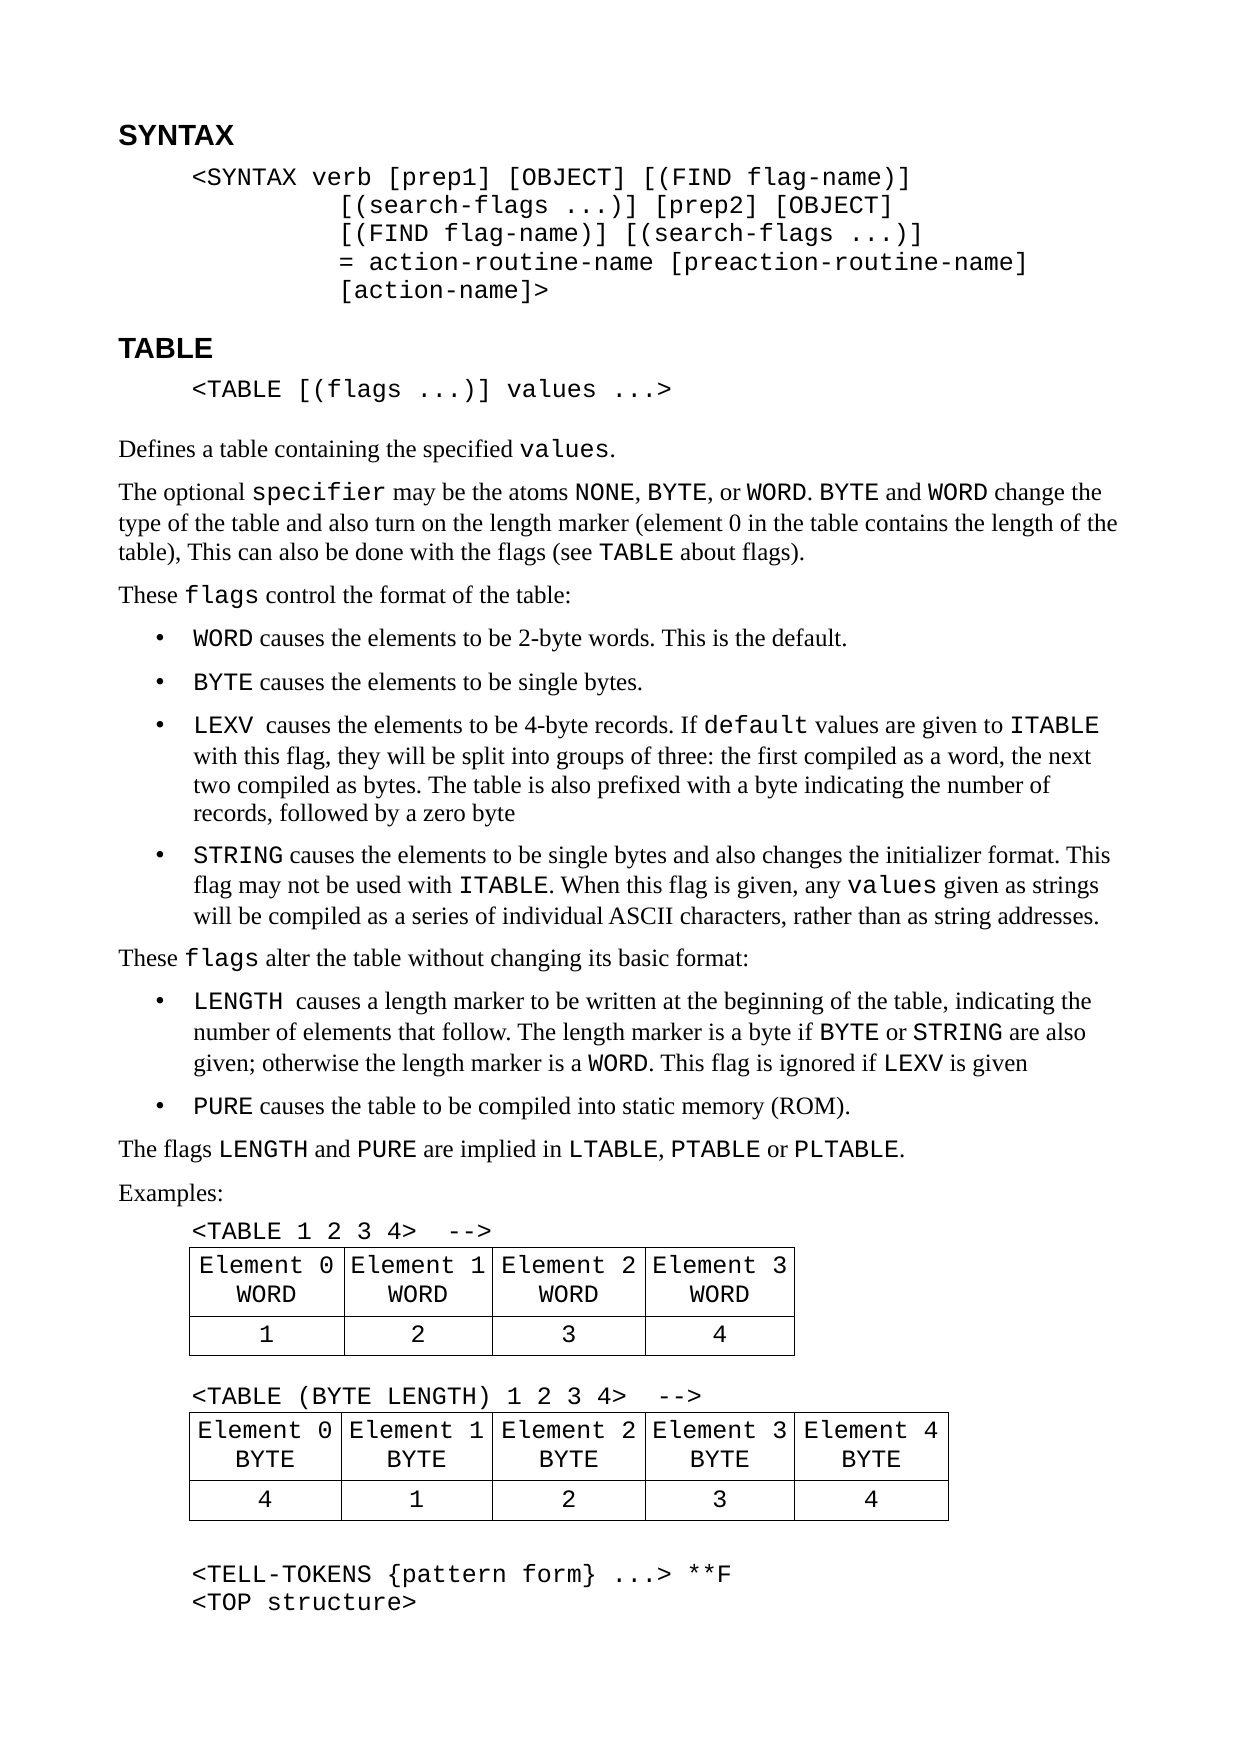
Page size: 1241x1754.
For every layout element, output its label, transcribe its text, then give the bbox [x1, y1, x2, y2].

list LEXV causes the elements to be 4-byte records. If default values are given to ITABLE with this flag, they will be split into groups of three: the first compiled as a word, the next two compiled as bytes. The table is also prefixed with a byte indicating the number of records, followed by a zero byte [156, 710, 1122, 827]
list BYTE causes the elements to be single bytes. [156, 667, 1122, 698]
text <TABLE (BYTE LENGTH) 1 2 3 4> --> [118, 1384, 1122, 1412]
table_header Element 1 WORD [345, 1248, 492, 1316]
table_header Element 0 WORD [190, 1248, 344, 1316]
table_header Element 0 BYTE [190, 1413, 341, 1480]
text Examples: [118, 1178, 1122, 1206]
table_header Element 3 WORD [646, 1248, 794, 1316]
text <TABLE [(flags ...)] values ...> [192, 377, 1122, 405]
list WORD causes the elements to be 2-byte words. This is the default. [156, 623, 1122, 654]
text These flags control the format of the table: [118, 580, 1122, 611]
text <TELL-TOKENS {pattern form} ...> **F [192, 1562, 1122, 1590]
list STRING causes the elements to be single bytes and also changes the initializer format. This flag may not be used with ITABLE. When this flag is given, any values given as strings will be compiled as a series of individual ASCII characters, rather than as string addresses. [156, 840, 1122, 930]
text <TOP structure> [192, 1590, 1122, 1618]
text The flags LENGTH and PURE are implied in LTABLE, PTABLE or PLTABLE. [118, 1134, 1122, 1165]
text [action-name]> [192, 277, 1122, 306]
table_header Element 1 BYTE [342, 1413, 492, 1480]
table_header Element 2 WORD [493, 1248, 645, 1316]
table_cell 1 [190, 1317, 344, 1355]
text = action-routine-name [preaction-routine-name] [192, 249, 1122, 277]
text The optional specifier may be the atoms NONE, BYTE, or WORD. BYTE and WORD change the type of the table and also turn on the length marker (element 0 in the table contains the length of the table), This can also be done with the flags (see TABLE about flags). [118, 477, 1122, 568]
table_cell 2 [345, 1317, 492, 1355]
table_cell 3 [493, 1317, 645, 1355]
table_cell 4 [646, 1317, 794, 1355]
table_cell 2 [493, 1481, 645, 1520]
subtitle TABLE [118, 331, 1122, 364]
list LENGTH causes a length marker to be written at the beginning of the table, indicating the number of elements that follow. The length marker is a byte if BYTE or STRING are also given; otherwise the length marker is a WORD. This flag is ignored if LEXV is given [156, 986, 1122, 1078]
text <SYNTAX verb [prep1] [OBJECT] [(FIND flag-name)] [192, 164, 1122, 192]
table_header Element 2 BYTE [493, 1413, 645, 1480]
text [(search-flags ...)] [prep2] [OBJECT] [192, 192, 1122, 221]
table_cell 3 [646, 1481, 794, 1520]
table_cell 4 [190, 1481, 341, 1520]
table_cell 4 [795, 1481, 948, 1520]
table_cell 1 [342, 1481, 492, 1520]
list PURE causes the table to be compiled into static memory (ROM). [156, 1091, 1122, 1122]
text Defines a table containing the specified values. [118, 434, 1122, 465]
text <TABLE 1 2 3 4> --> [118, 1219, 1122, 1247]
table_header Element 4 BYTE [795, 1413, 948, 1480]
text These flags alter the table without changing its basic format: [118, 943, 1122, 973]
subtitle SYNTAX [118, 118, 1122, 152]
text [(FIND flag-name)] [(search-flags ...)] [192, 221, 1122, 249]
table_header Element 3 BYTE [646, 1413, 794, 1480]
